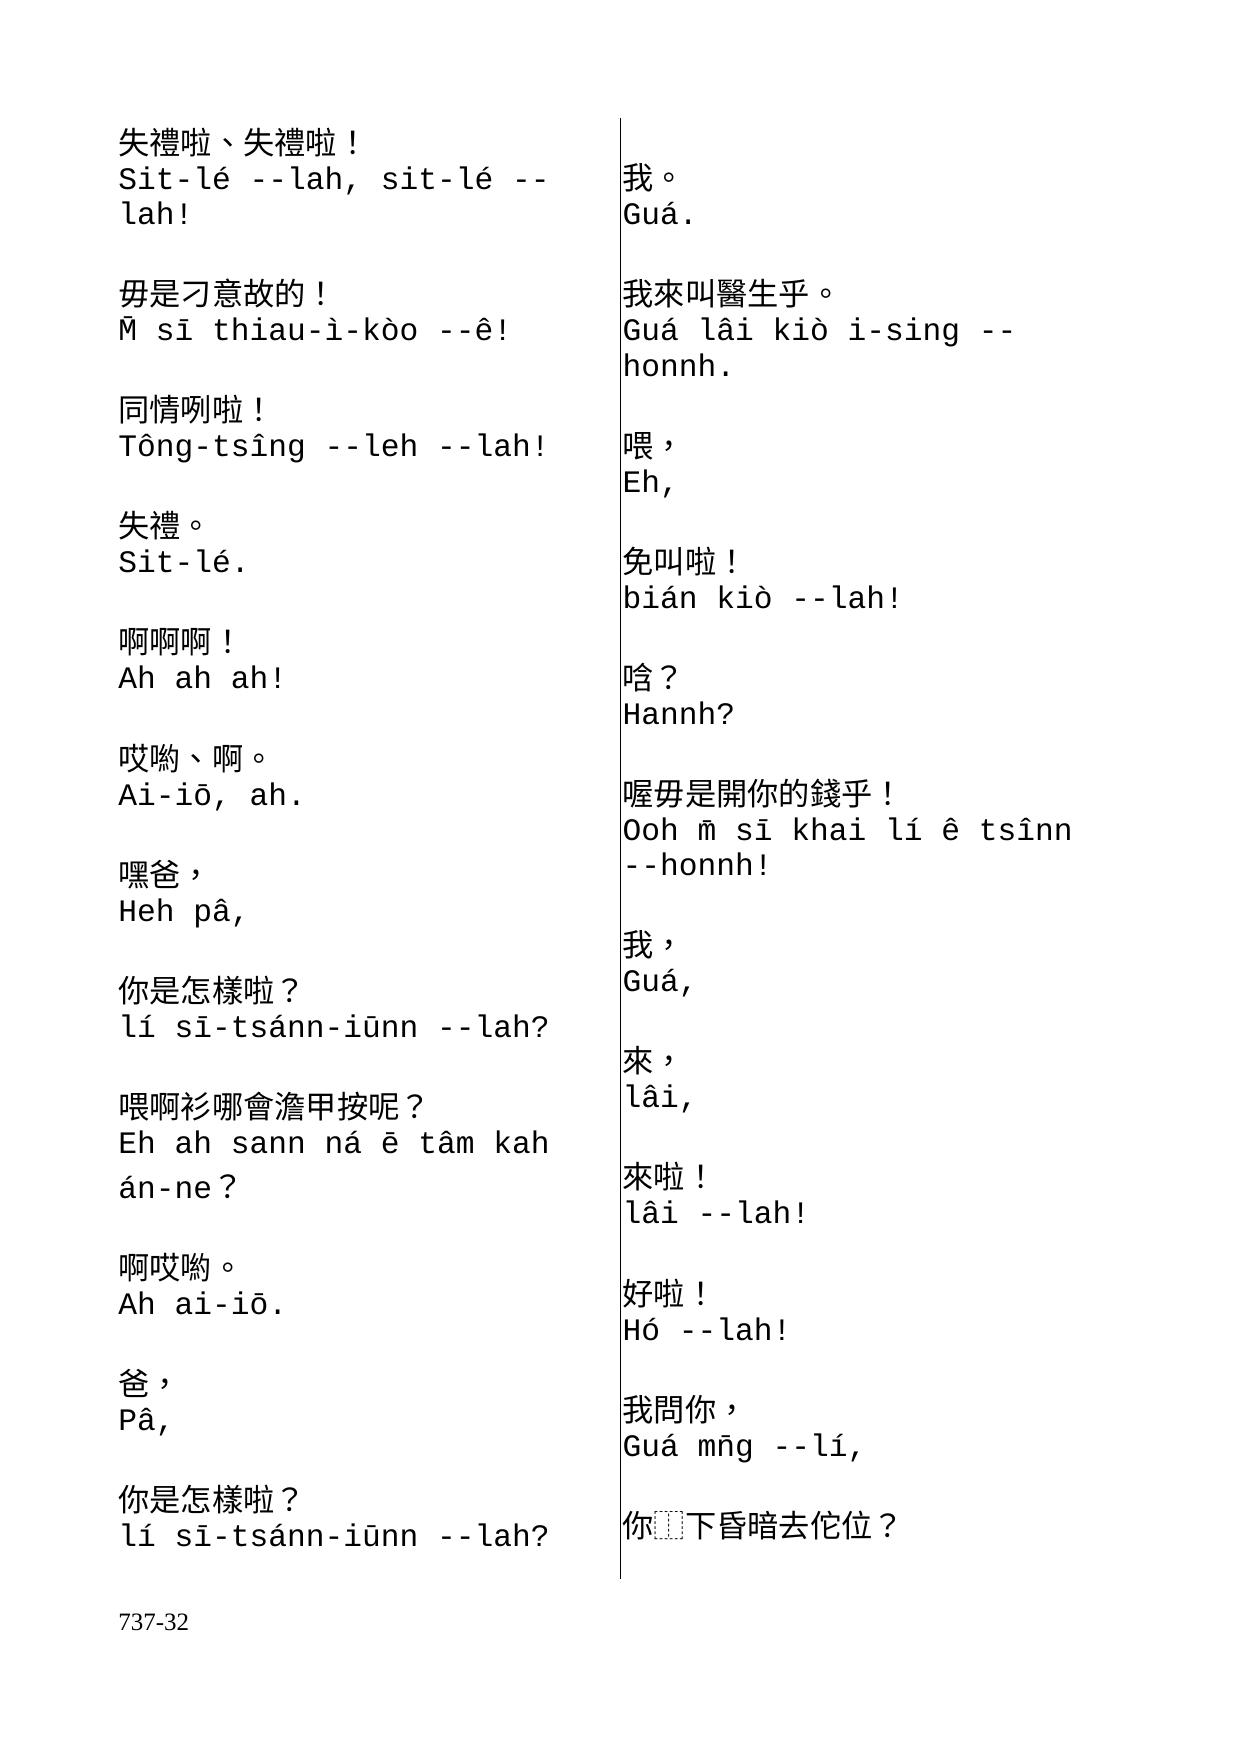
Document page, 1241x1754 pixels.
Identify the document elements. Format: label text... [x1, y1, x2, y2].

text 來啦！ [622, 1153, 1122, 1198]
text 嘿爸， [118, 850, 618, 895]
text 來， [622, 1037, 1122, 1082]
text bián kiò --lah! [622, 582, 1122, 618]
text lâi, [622, 1082, 1122, 1117]
text Heh pâ, [118, 895, 618, 930]
text 你⿰下昏暗去佗位？ [622, 1501, 1122, 1546]
text lí sī-tsánn-iūnn --lah? [118, 1011, 618, 1046]
text Eh ah sann ná ē tâm kah án-ne？ [118, 1127, 618, 1208]
text 好啦！ [622, 1269, 1122, 1314]
text Ooh m̄ sī khai lí ê tsînn --honnh! [622, 814, 1122, 885]
text M̄ sī thiau-ì-kòo --ê! [118, 315, 618, 350]
text Guá. [622, 199, 1122, 234]
text Guá, [622, 966, 1122, 1001]
text 同情咧啦！ [118, 386, 618, 431]
text 我， [622, 921, 1122, 966]
text 爸， [118, 1359, 618, 1405]
text 啊啊啊！ [118, 618, 618, 663]
text 唅？ [622, 653, 1122, 698]
text Ah ah ah! [118, 663, 618, 698]
text 哎喲、啊。 [118, 734, 618, 779]
text 我。 [622, 153, 1122, 199]
text 失禮。 [118, 502, 618, 547]
text Sit-lé. [118, 547, 618, 582]
text Ah ai-iō. [118, 1289, 618, 1324]
text Tông-tsîng --leh --lah! [118, 431, 618, 466]
text 你是怎樣啦？ [118, 1476, 618, 1521]
text Guá lâi kiò i-sing --honnh. [622, 315, 1122, 386]
text 啊哎喲。 [118, 1243, 618, 1289]
text Sit-lé --lah, sit-lé --lah! [118, 163, 618, 234]
text 喂啊衫哪會澹甲按呢？ [118, 1082, 618, 1127]
text Pâ, [118, 1405, 618, 1440]
text Hannh? [622, 698, 1122, 734]
text 我來叫醫生乎。 [622, 269, 1122, 315]
text 失禮啦、失禮啦！ [118, 118, 618, 163]
text 你是怎樣啦？ [118, 966, 618, 1011]
text 免叫啦！ [622, 537, 1122, 582]
text 喂， [622, 421, 1122, 466]
text lí sī-tsánn-iūnn --lah? [118, 1521, 618, 1556]
text Hó --lah! [622, 1314, 1122, 1349]
text 我問你， [622, 1385, 1122, 1430]
text Guá mn̄g --lí, [622, 1430, 1122, 1465]
text 喔毋是開你的錢乎！ [622, 769, 1122, 814]
text Ai-iō, ah. [118, 779, 618, 814]
text Eh, [622, 466, 1122, 502]
text lâi --lah! [622, 1198, 1122, 1233]
text 毋是刁意故的！ [118, 269, 618, 315]
